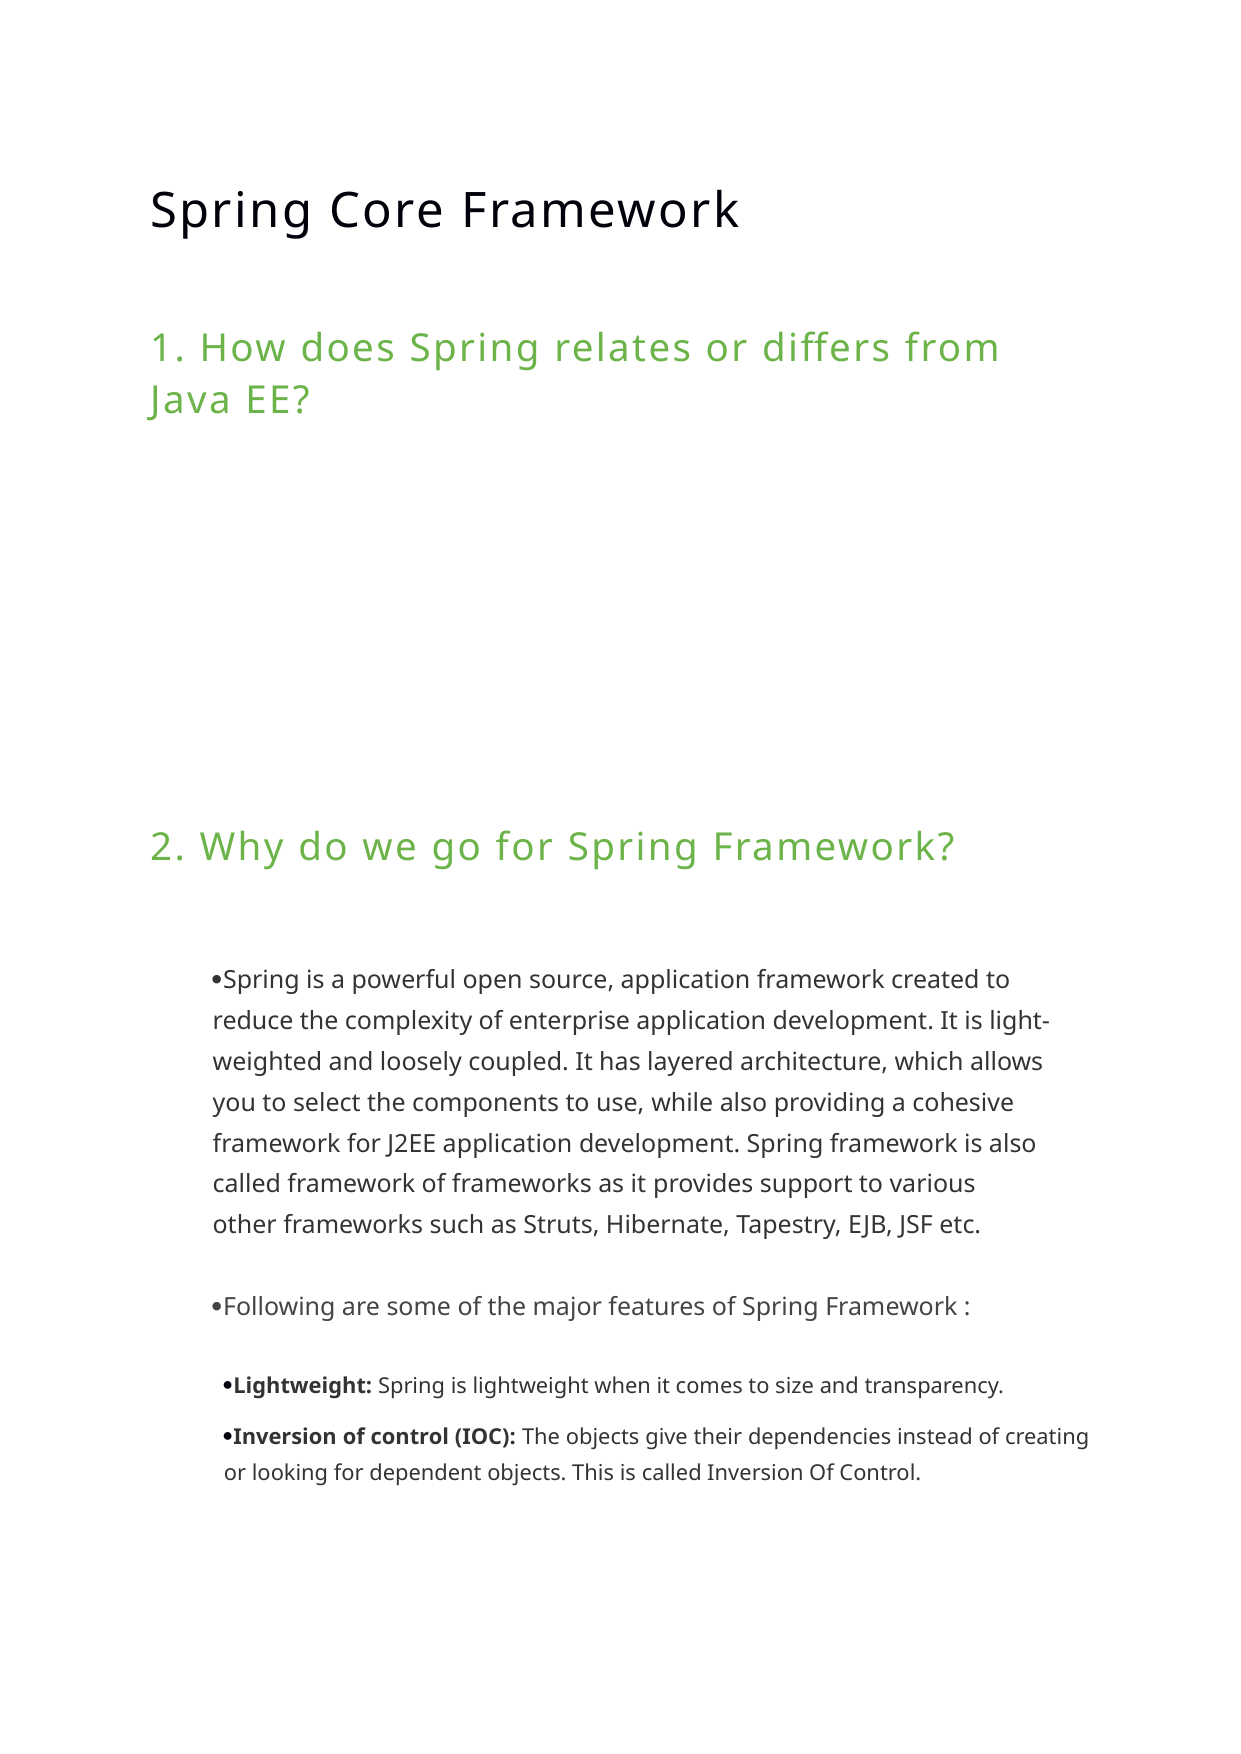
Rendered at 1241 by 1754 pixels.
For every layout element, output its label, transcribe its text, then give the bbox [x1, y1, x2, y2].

subtitle 1. How does Spring relates or differs from Java EE? [150, 320, 1090, 425]
list Lightweight: Spring is lightweight when it comes to size and transparency. [224, 1370, 1090, 1399]
subtitle 2. Why do we go for Spring Framework? [150, 819, 1090, 872]
list Inversion of control (IOC): The objects give their dependencies instead of creating or looking for dependent objects. This is called Inversion Of Control. [224, 1421, 1090, 1487]
list Following are some of the major features of Spring Framework : [212, 1288, 1090, 1322]
subtitle Spring Core Framework [150, 175, 1090, 242]
list Spring is a powerful open source, application framework created to reduce the complexity of enterprise application development. It is light-weighted and loosely coupled. It has layered architecture, which allows you to select the components to use, while also providing a cohesive framework for J2EE application development. Spring framework is also called framework of frameworks as it provides support to various other frameworks such as Struts, Hibernate, Tapestry, EJB, JSF etc. [212, 962, 1090, 1241]
